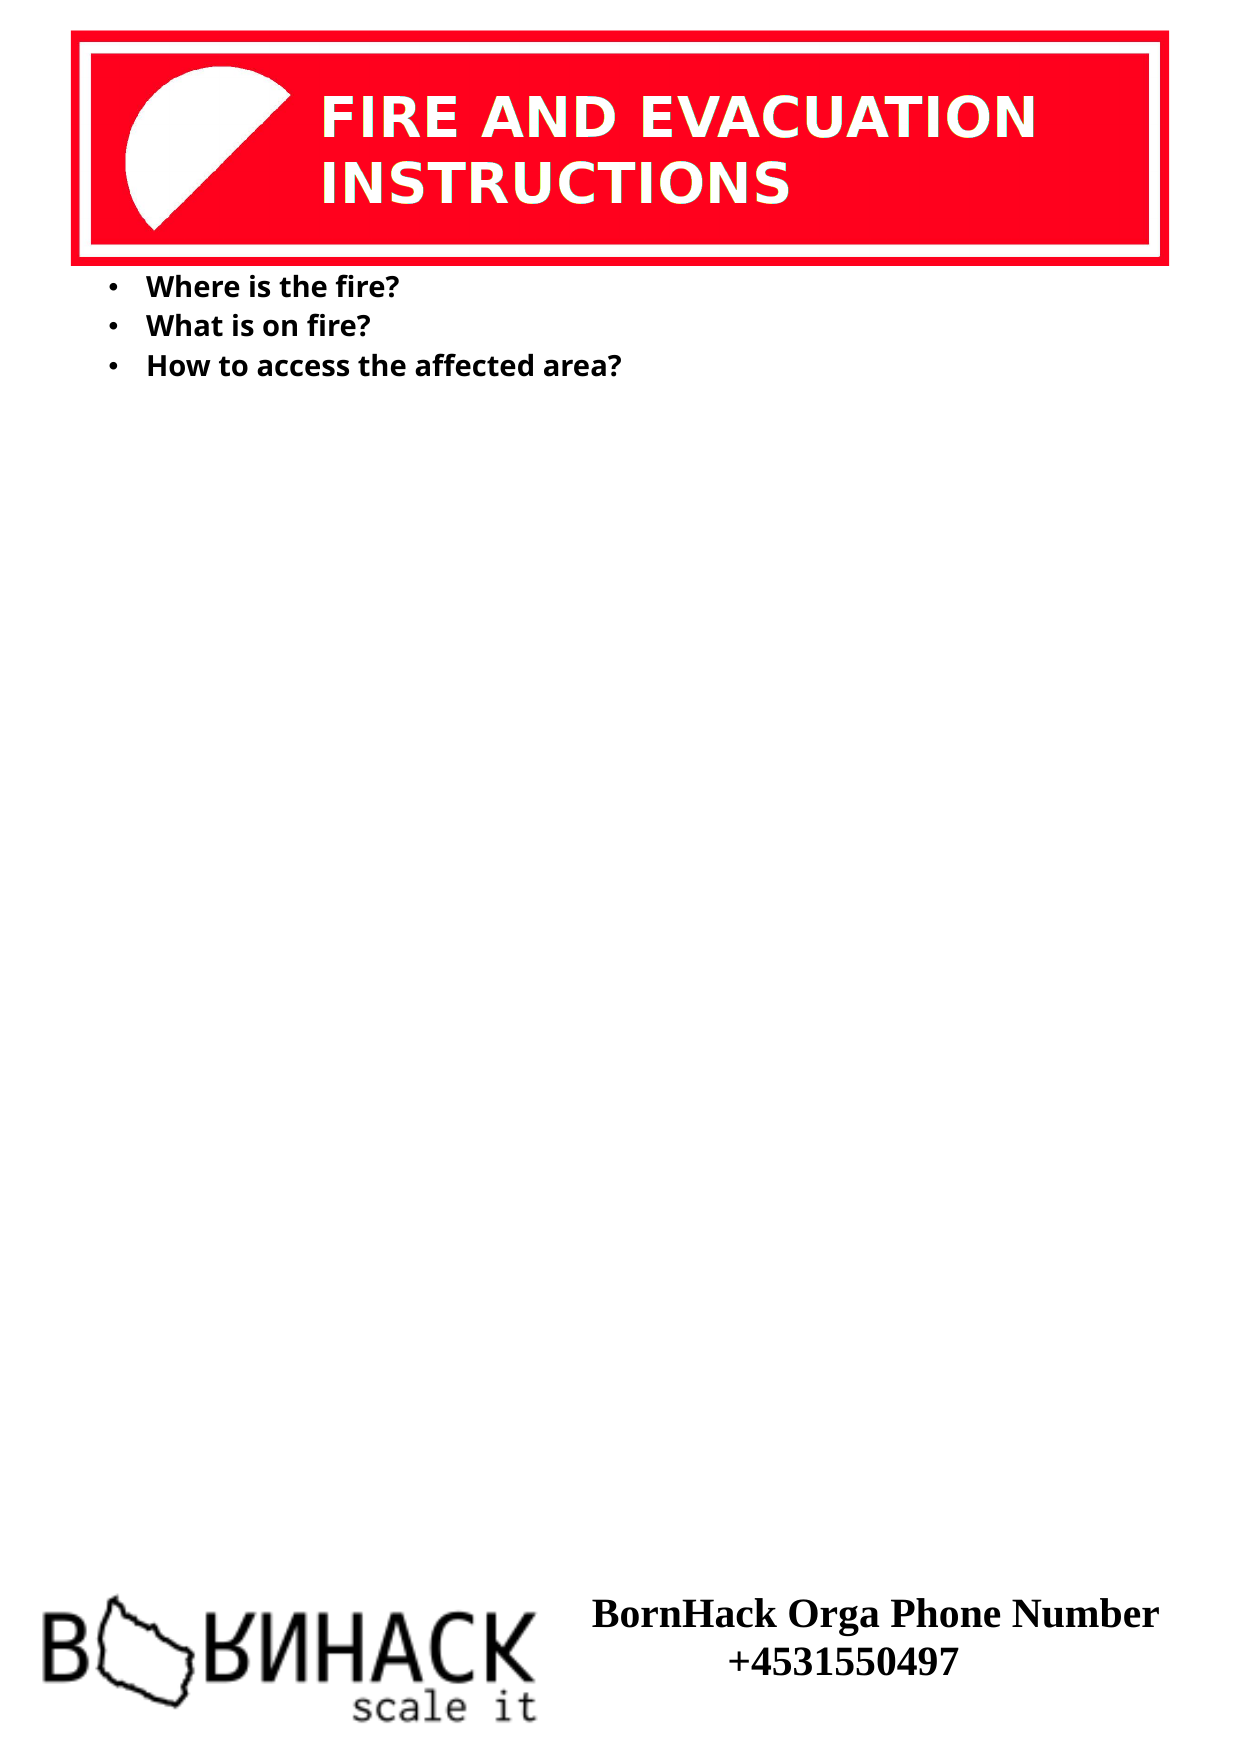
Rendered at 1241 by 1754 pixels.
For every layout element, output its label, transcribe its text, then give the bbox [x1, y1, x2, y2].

list What is on fire? [108, 306, 1169, 345]
picture [18, 1592, 561, 1737]
picture [70, 30, 1170, 266]
list Where is the fire? [108, 266, 1169, 306]
list How to access the affected area? [108, 345, 1169, 385]
